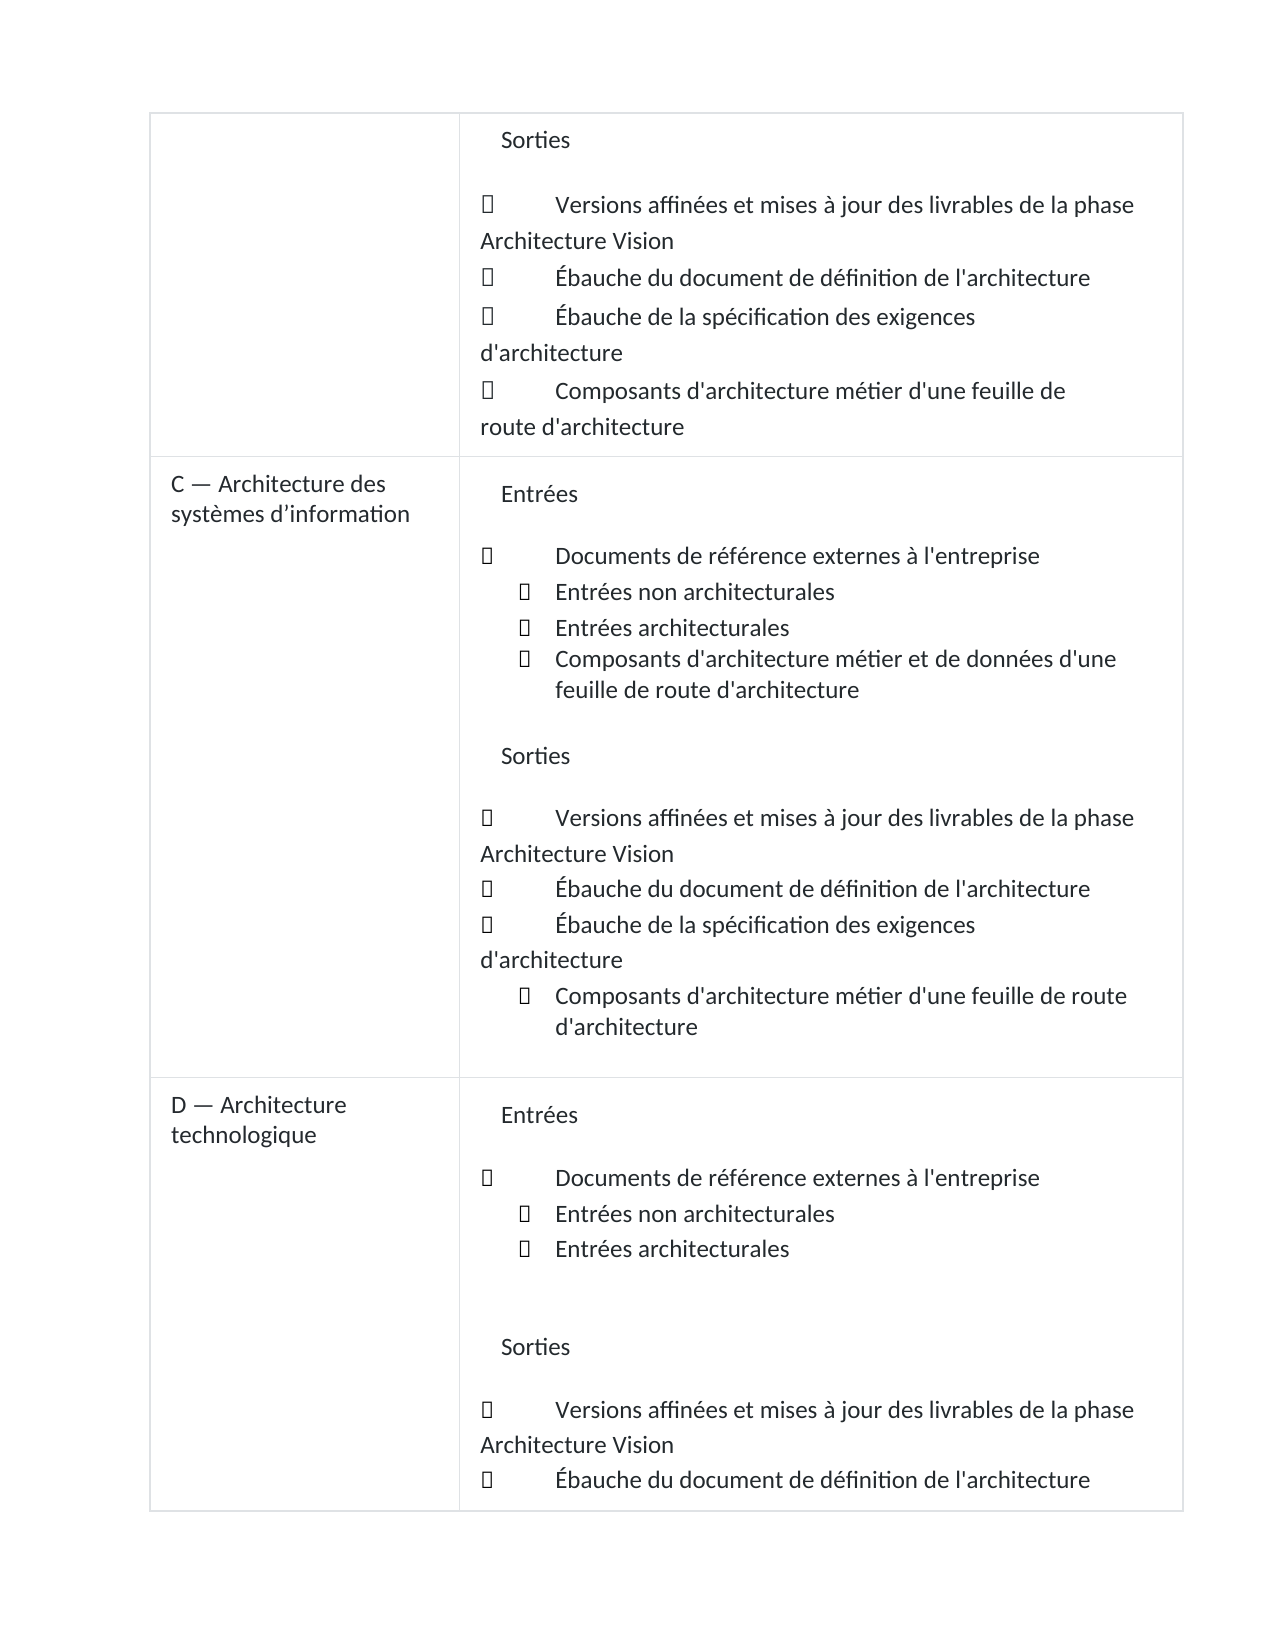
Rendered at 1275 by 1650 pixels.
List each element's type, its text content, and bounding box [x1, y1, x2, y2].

table_cell D — Architecture technologique [151, 1078, 459, 1510]
table_cell C — Architecture des systèmes d’information [151, 457, 459, 1077]
table_cell [151, 114, 459, 456]
table_cell Entrées Documents de référence externes à l'entreprise Intrants non architecturaux Entrées architecturales Sorties Versions affinées et mises à jour des livrables de la phase Architecture Vision Ébauche du document de définition de l'architecture Ébauche de la spécification des exigences d'architecture Composants d'architecture métier d'une feuille de route d'architecture [460, 114, 1182, 456]
table_cell Entrées Documents de référence externes à l'entreprise Entrées non architecturales Entrées architecturales Composants d'architecture métier et de données d'une feuille de route d'architecture Sorties Versions affinées et mises à jour des livrables de la phase Architecture Vision Ébauche du document de définition de l'architecture Ébauche de la spécification des exigences d'architecture Composants d'architecture métier d'une feuille de route d'architecture [460, 457, 1182, 1077]
table_cell Entrées Documents de référence externes à l'entreprise Entrées non architecturales Entrées architecturales Sorties Versions affinées et mises à jour des livrables de la phase Architecture Vision Ébauche du document de définition de l'architecture Ébauche de la spécification des exigences d'architecture Composants d'architecture métier d'une feuille de route d'architecture [460, 1078, 1182, 1510]
